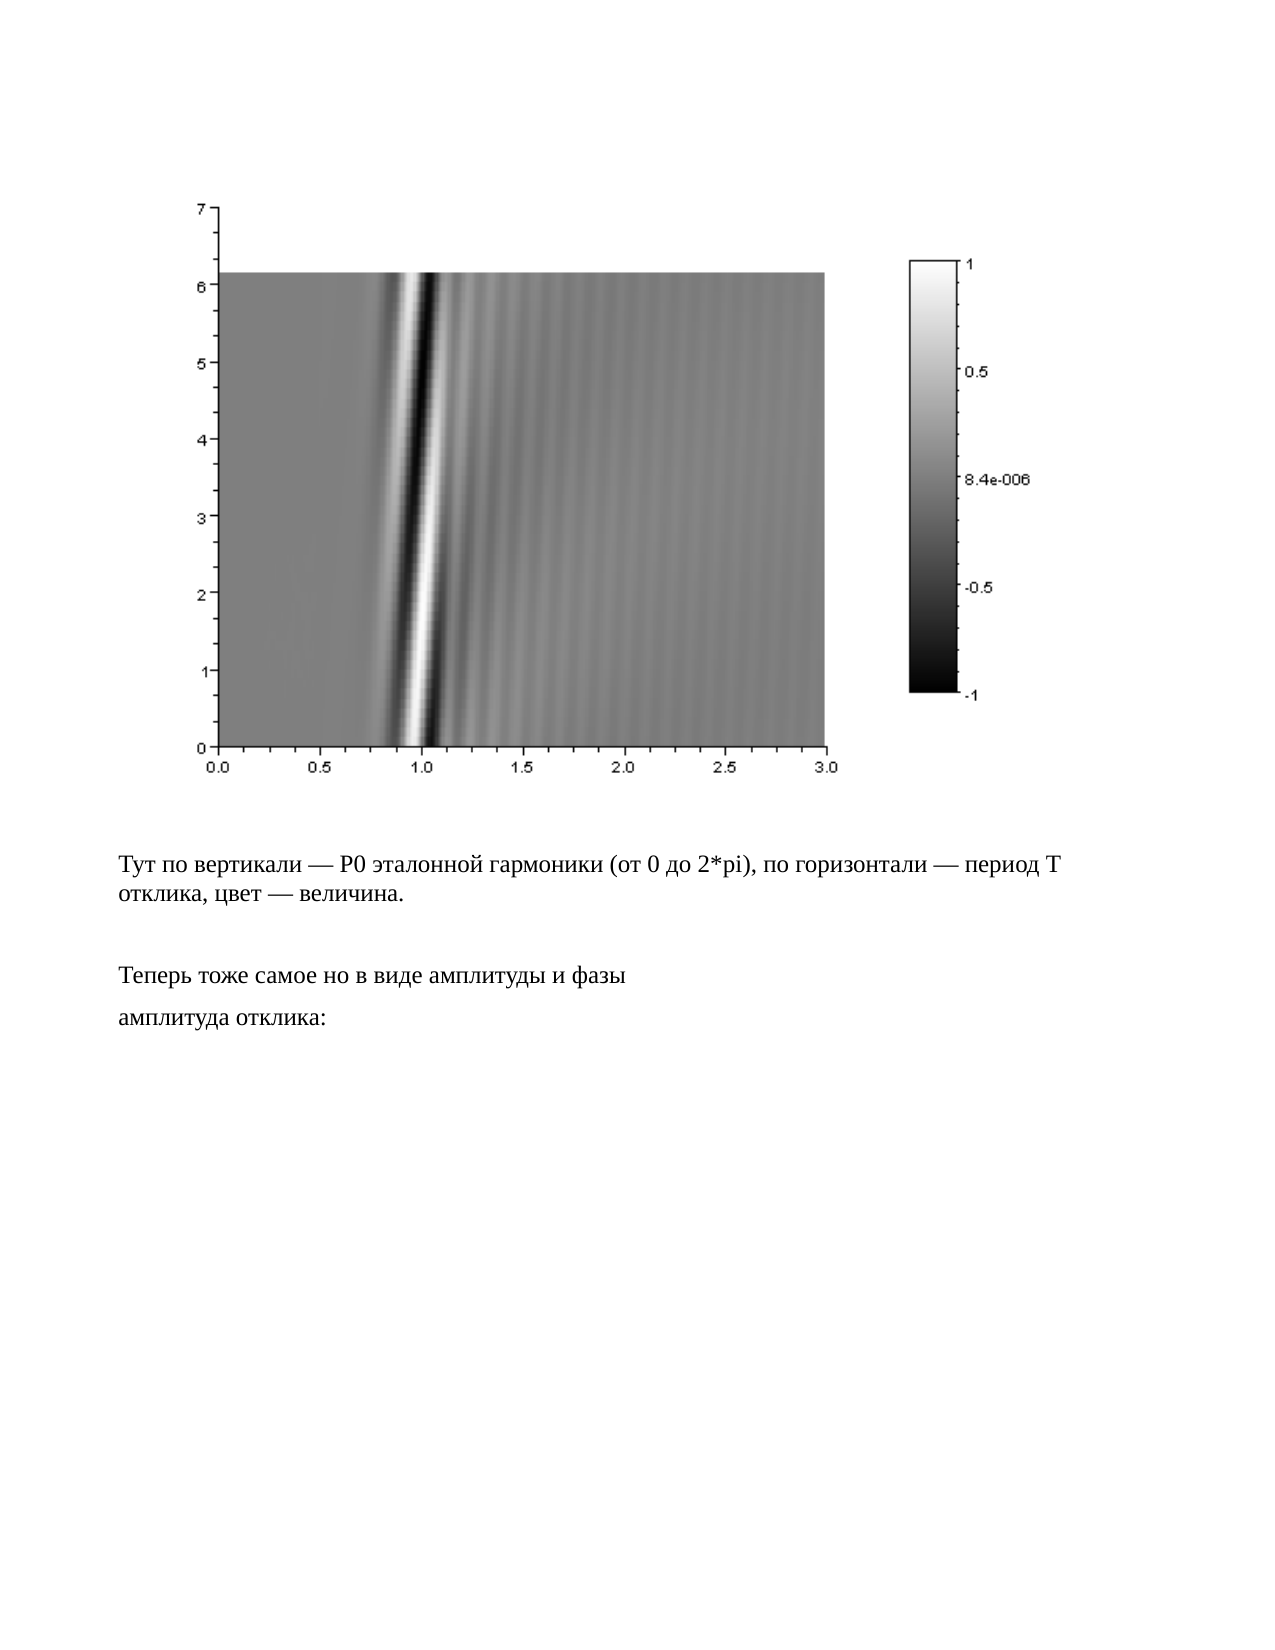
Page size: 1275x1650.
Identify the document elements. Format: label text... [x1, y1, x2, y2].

picture [118, 118, 1072, 837]
text Тут по вертикали — P0 эталонной гармоники (от 0 до 2*pi), по горизонтали — период Т отклика, цвет — величина. [118, 849, 1157, 907]
text амплитуда отклика: [118, 1002, 1157, 1031]
text Теперь тоже самое но в виде амплитуды и фазы [118, 961, 1157, 989]
